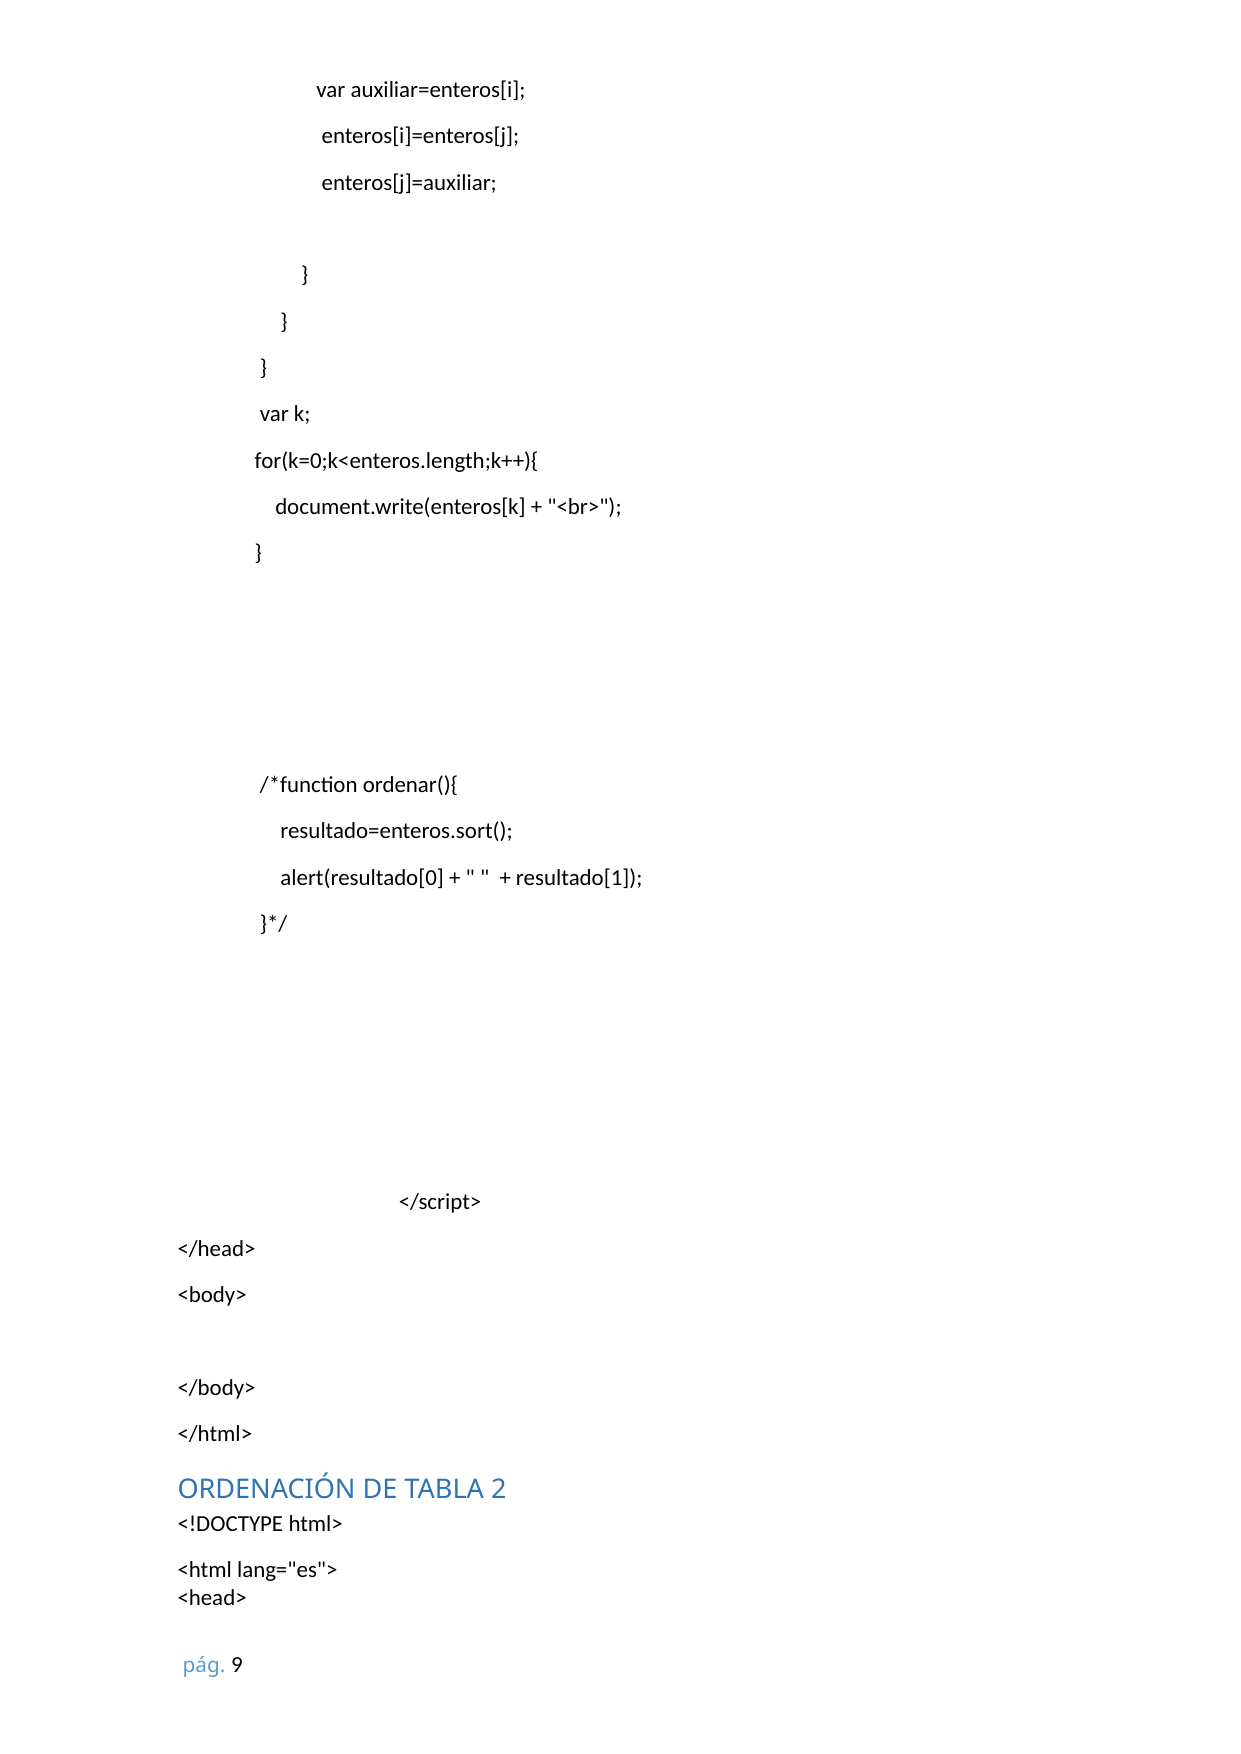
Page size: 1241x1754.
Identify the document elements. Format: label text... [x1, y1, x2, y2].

text <head> [177, 1583, 1063, 1611]
text /*function ordenar(){ [177, 770, 1063, 798]
text var k; [177, 399, 1063, 427]
text }*/ [177, 909, 1063, 937]
text enteros[i]=enteros[j]; [177, 121, 1063, 149]
text </body> [177, 1373, 1063, 1401]
text </script> [177, 1187, 1063, 1216]
text } [177, 353, 1063, 381]
text for(k=0;k<enteros.length;k++){ [177, 446, 1063, 474]
text </html> [177, 1419, 1063, 1447]
text </head> [177, 1234, 1063, 1262]
text } [177, 260, 1063, 288]
text alert(resultado[0] + " " + resultado[1]); [177, 863, 1063, 891]
text enteros[j]=auxiliar; [177, 168, 1063, 196]
text document.write(enteros[k] + "<br>"); [177, 492, 1063, 520]
text <!DOCTYPE html> [177, 1509, 1063, 1537]
text var auxiliar=enteros[i]; [177, 75, 1063, 103]
text resultado=enteros.sort(); [177, 817, 1063, 845]
text <html lang="es"> [177, 1555, 1063, 1583]
text } [177, 538, 1063, 567]
text <body> [177, 1280, 1063, 1308]
subtitle ORDENACIÓN DE TABLA 2 [177, 1470, 1063, 1507]
text } [177, 307, 1063, 335]
